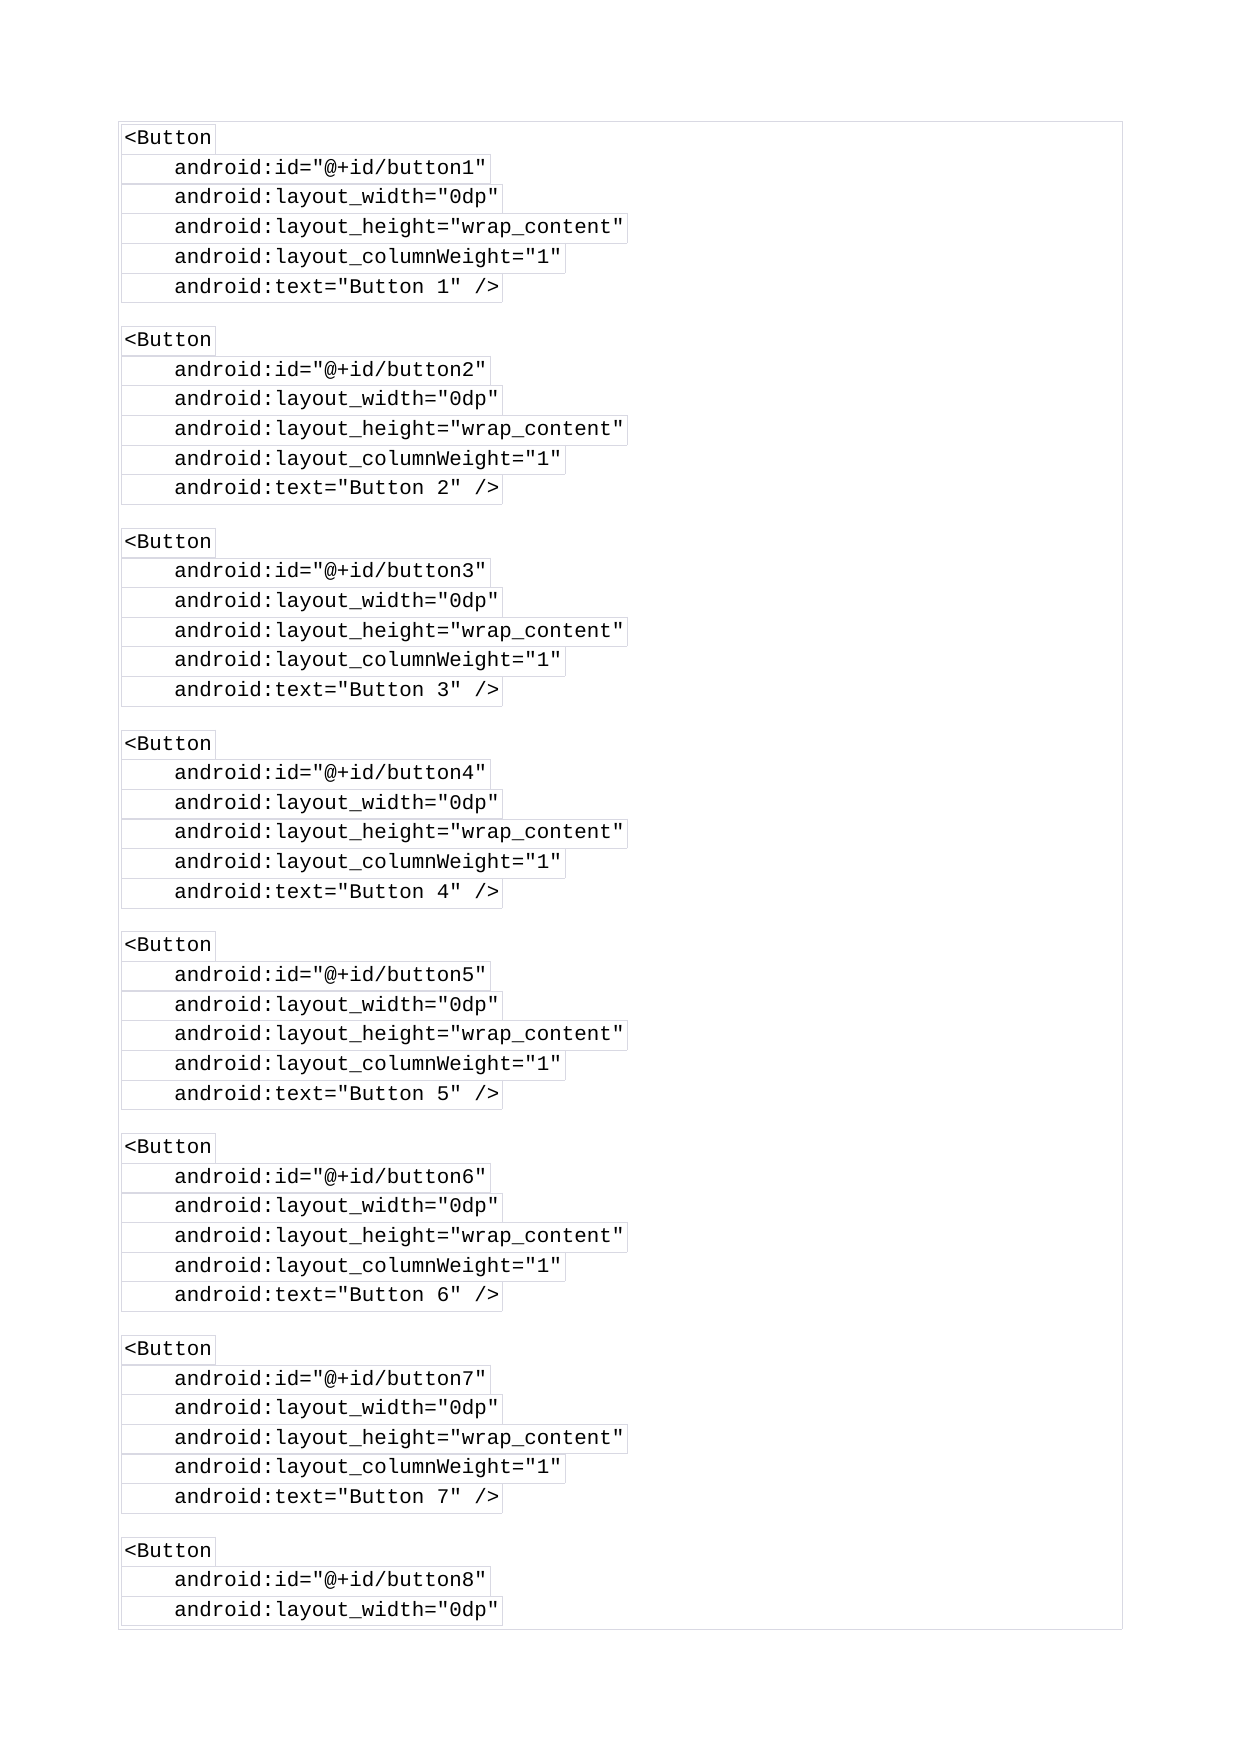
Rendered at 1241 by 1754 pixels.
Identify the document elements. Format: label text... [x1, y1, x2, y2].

text [566, 1451, 1122, 1480]
text [566, 442, 1122, 471]
text android:layout_width="0dp" [491, 584, 1122, 614]
text android:layout_height="wrap_content" [122, 1223, 627, 1249]
text android:text="Button 4" /> [122, 875, 1122, 908]
text android:layout_width="0dp" [122, 1395, 502, 1421]
text android:layout_width="0dp" [491, 1189, 1122, 1219]
text android:layout_columnWeight="1" [122, 1051, 565, 1077]
text android:layout_columnWeight="1" [122, 1455, 565, 1480]
text android:layout_height="wrap_content" [503, 412, 1122, 442]
text [566, 845, 1122, 875]
text android:layout_width="0dp" [491, 181, 1122, 210]
text android:layout_height="wrap_content" [122, 1021, 627, 1047]
text android:layout_columnWeight="1" [122, 849, 565, 875]
text android:layout_columnWeight="1" [122, 1253, 565, 1278]
text <Button [119, 1533, 1122, 1563]
text android:layout_height="wrap_content" [503, 1421, 1122, 1451]
text android:layout_height="wrap_content" [122, 820, 627, 845]
text android:layout_width="0dp" [491, 382, 1122, 412]
text [566, 1249, 1122, 1278]
text android:id="@+id/button3" [216, 554, 1122, 584]
text android:layout_width="0dp" [122, 185, 502, 210]
text <Button [119, 726, 1122, 756]
text android:layout_height="wrap_content" [122, 214, 627, 240]
text android:layout_width="0dp" [119, 1593, 1122, 1629]
text android:id="@+id/button1" [216, 151, 1122, 181]
text android:layout_width="0dp" [491, 988, 1122, 1017]
text android:layout_width="0dp" [122, 992, 502, 1017]
text android:text="Button 1" /> [122, 269, 1122, 302]
text android:layout_height="wrap_content" [503, 614, 1122, 643]
text android:layout_height="wrap_content" [122, 1425, 627, 1451]
text android:layout_width="0dp" [122, 588, 502, 614]
text <Button [119, 122, 1122, 151]
text android:id="@+id/button5" [122, 962, 490, 988]
text android:id="@+id/button7" [122, 1366, 490, 1391]
text android:layout_width="0dp" [491, 1391, 1122, 1421]
text android:layout_height="wrap_content" [503, 816, 1122, 845]
text android:text="Button 2" /> [122, 471, 1122, 504]
text android:id="@+id/button6" [122, 1164, 490, 1189]
text android:id="@+id/button2" [122, 357, 490, 382]
text android:layout_columnWeight="1" [122, 647, 565, 673]
text <Button [119, 928, 1122, 958]
text android:id="@+id/button4" [122, 760, 490, 786]
text android:layout_columnWeight="1" [122, 244, 565, 269]
text android:layout_width="0dp" [122, 386, 502, 412]
text android:layout_width="0dp" [122, 790, 502, 816]
text [566, 240, 1122, 269]
text android:text="Button 3" /> [122, 673, 1122, 706]
text android:layout_height="wrap_content" [503, 1017, 1122, 1047]
text android:id="@+id/button8" [122, 1567, 490, 1593]
text android:id="@+id/button7" [216, 1361, 1122, 1391]
text android:text="Button 6" /> [122, 1278, 1122, 1311]
text <Button [119, 525, 1122, 554]
text <Button [119, 1332, 1122, 1361]
text [566, 643, 1122, 673]
text android:layout_width="0dp" [491, 786, 1122, 816]
text android:layout_height="wrap_content" [503, 210, 1122, 240]
text android:id="@+id/button4" [216, 756, 1122, 786]
text <Button [119, 323, 1122, 353]
text android:layout_height="wrap_content" [503, 1219, 1122, 1249]
text android:id="@+id/button8" [216, 1563, 1122, 1593]
text android:text="Button 5" /> [122, 1077, 1122, 1109]
text <Button [119, 1130, 1122, 1160]
text android:id="@+id/button1" [122, 155, 490, 181]
text android:layout_width="0dp" [122, 1194, 502, 1219]
text android:layout_height="wrap_content" [122, 416, 627, 442]
text android:layout_height="wrap_content" [122, 618, 627, 643]
text android:id="@+id/button2" [216, 353, 1122, 382]
text android:id="@+id/button5" [216, 958, 1122, 988]
text android:id="@+id/button3" [122, 559, 490, 584]
text android:id="@+id/button6" [216, 1160, 1122, 1189]
text android:text="Button 7" /> [122, 1480, 1122, 1513]
text android:layout_columnWeight="1" [122, 446, 565, 471]
text [566, 1047, 1122, 1077]
